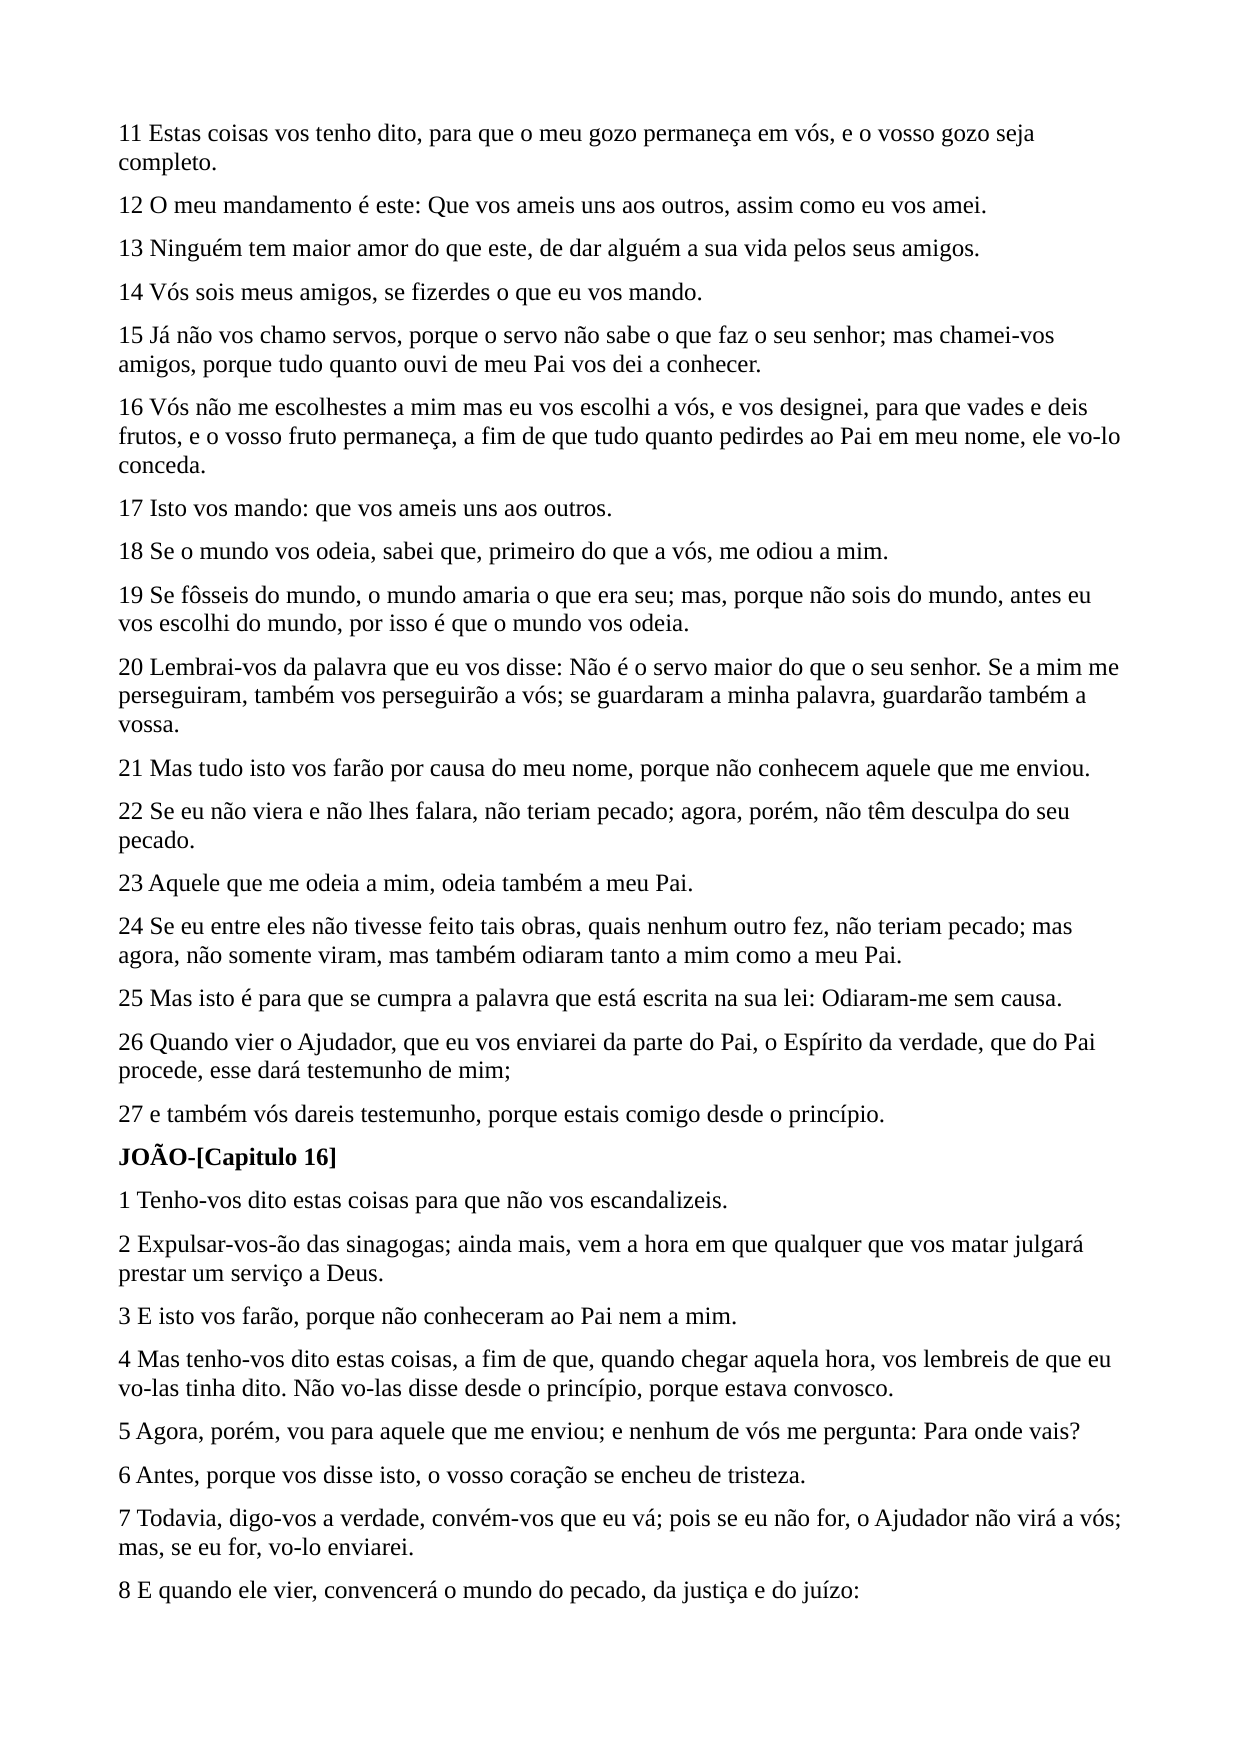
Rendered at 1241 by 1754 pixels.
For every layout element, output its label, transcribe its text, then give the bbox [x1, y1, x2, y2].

text 11 Estas coisas vos tenho dito, para que o meu gozo permaneça em vós, e o vosso gozo seja completo. [118, 118, 1122, 176]
text 3 E isto vos farão, porque não conheceram ao Pai nem a mim. [118, 1301, 1122, 1330]
text 26 Quando vier o Ajudador, que eu vos enviarei da parte do Pai, o Espírito da verdade, que do Pai procede, esse dará testemunho de mim; [118, 1027, 1122, 1084]
text 22 Se eu não viera e não lhes falara, não teriam pecado; agora, porém, não têm desculpa do seu pecado. [118, 796, 1122, 853]
text 6 Antes, porque vos disse isto, o vosso coração se encheu de tristeza. [118, 1460, 1122, 1488]
text 24 Se eu entre eles não tivesse feito tais obras, quais nenhum outro fez, não teriam pecado; mas agora, não somente viram, mas também odiaram tanto a mim como a meu Pai. [118, 911, 1122, 969]
text 25 Mas isto é para que se cumpra a palavra que está escrita na sua lei: Odiaram-me sem causa. [118, 983, 1122, 1012]
text 15 Já não vos chamo servos, porque o servo não sabe o que faz o seu senhor; mas chamei-vos amigos, porque tudo quanto ouvi de meu Pai vos dei a conhecer. [118, 320, 1122, 378]
text 8 E quando ele vier, convencerá o mundo do pecado, da justiça e do juízo: [118, 1575, 1122, 1604]
text 13 Ninguém tem maior amor do que este, de dar alguém a sua vida pelos seus amigos. [118, 233, 1122, 262]
text 21 Mas tudo isto vos farão por causa do meu nome, porque não conhecem aquele que me enviou. [118, 753, 1122, 781]
text 1 Tenho-vos dito estas coisas para que não vos escandalizeis. [118, 1186, 1122, 1214]
text JOÃO-[Capitulo 16] [118, 1142, 1122, 1171]
text 20 Lembrai-vos da palavra que eu vos disse: Não é o servo maior do que o seu senhor. Se a mim me perseguiram, também vos perseguirão a vós; se guardaram a minha palavra, guardarão também a vossa. [118, 652, 1122, 738]
text 7 Todavia, digo-vos a verdade, convém-vos que eu vá; pois se eu não for, o Ajudador não virá a vós; mas, se eu for, vo-lo enviarei. [118, 1503, 1122, 1561]
text 2 Expulsar-vos-ão das sinagogas; ainda mais, vem a hora em que qualquer que vos matar julgará prestar um serviço a Deus. [118, 1229, 1122, 1286]
text 4 Mas tenho-vos dito estas coisas, a fim de que, quando chegar aquela hora, vos lembreis de que eu vo-las tinha dito. Não vo-las disse desde o princípio, porque estava convosco. [118, 1344, 1122, 1402]
text 12 O meu mandamento é este: Que vos ameis uns aos outros, assim como eu vos amei. [118, 190, 1122, 219]
text 14 Vós sois meus amigos, se fizerdes o que eu vos mando. [118, 277, 1122, 306]
text 23 Aquele que me odeia a mim, odeia também a meu Pai. [118, 868, 1122, 897]
text 27 e também vós dareis testemunho, porque estais comigo desde o princípio. [118, 1099, 1122, 1128]
text 16 Vós não me escolhestes a mim mas eu vos escolhi a vós, e vos designei, para que vades e deis frutos, e o vosso fruto permaneça, a fim de que tudo quanto pedirdes ao Pai em meu nome, ele vo-lo conceda. [118, 392, 1122, 478]
text 18 Se o mundo vos odeia, sabei que, primeiro do que a vós, me odiou a mim. [118, 536, 1122, 565]
text 19 Se fôsseis do mundo, o mundo amaria o que era seu; mas, porque não sois do mundo, antes eu vos escolhi do mundo, por isso é que o mundo vos odeia. [118, 580, 1122, 637]
text 5 Agora, porém, vou para aquele que me enviou; e nenhum de vós me pergunta: Para onde vais? [118, 1416, 1122, 1445]
text 17 Isto vos mando: que vos ameis uns aos outros. [118, 493, 1122, 522]
